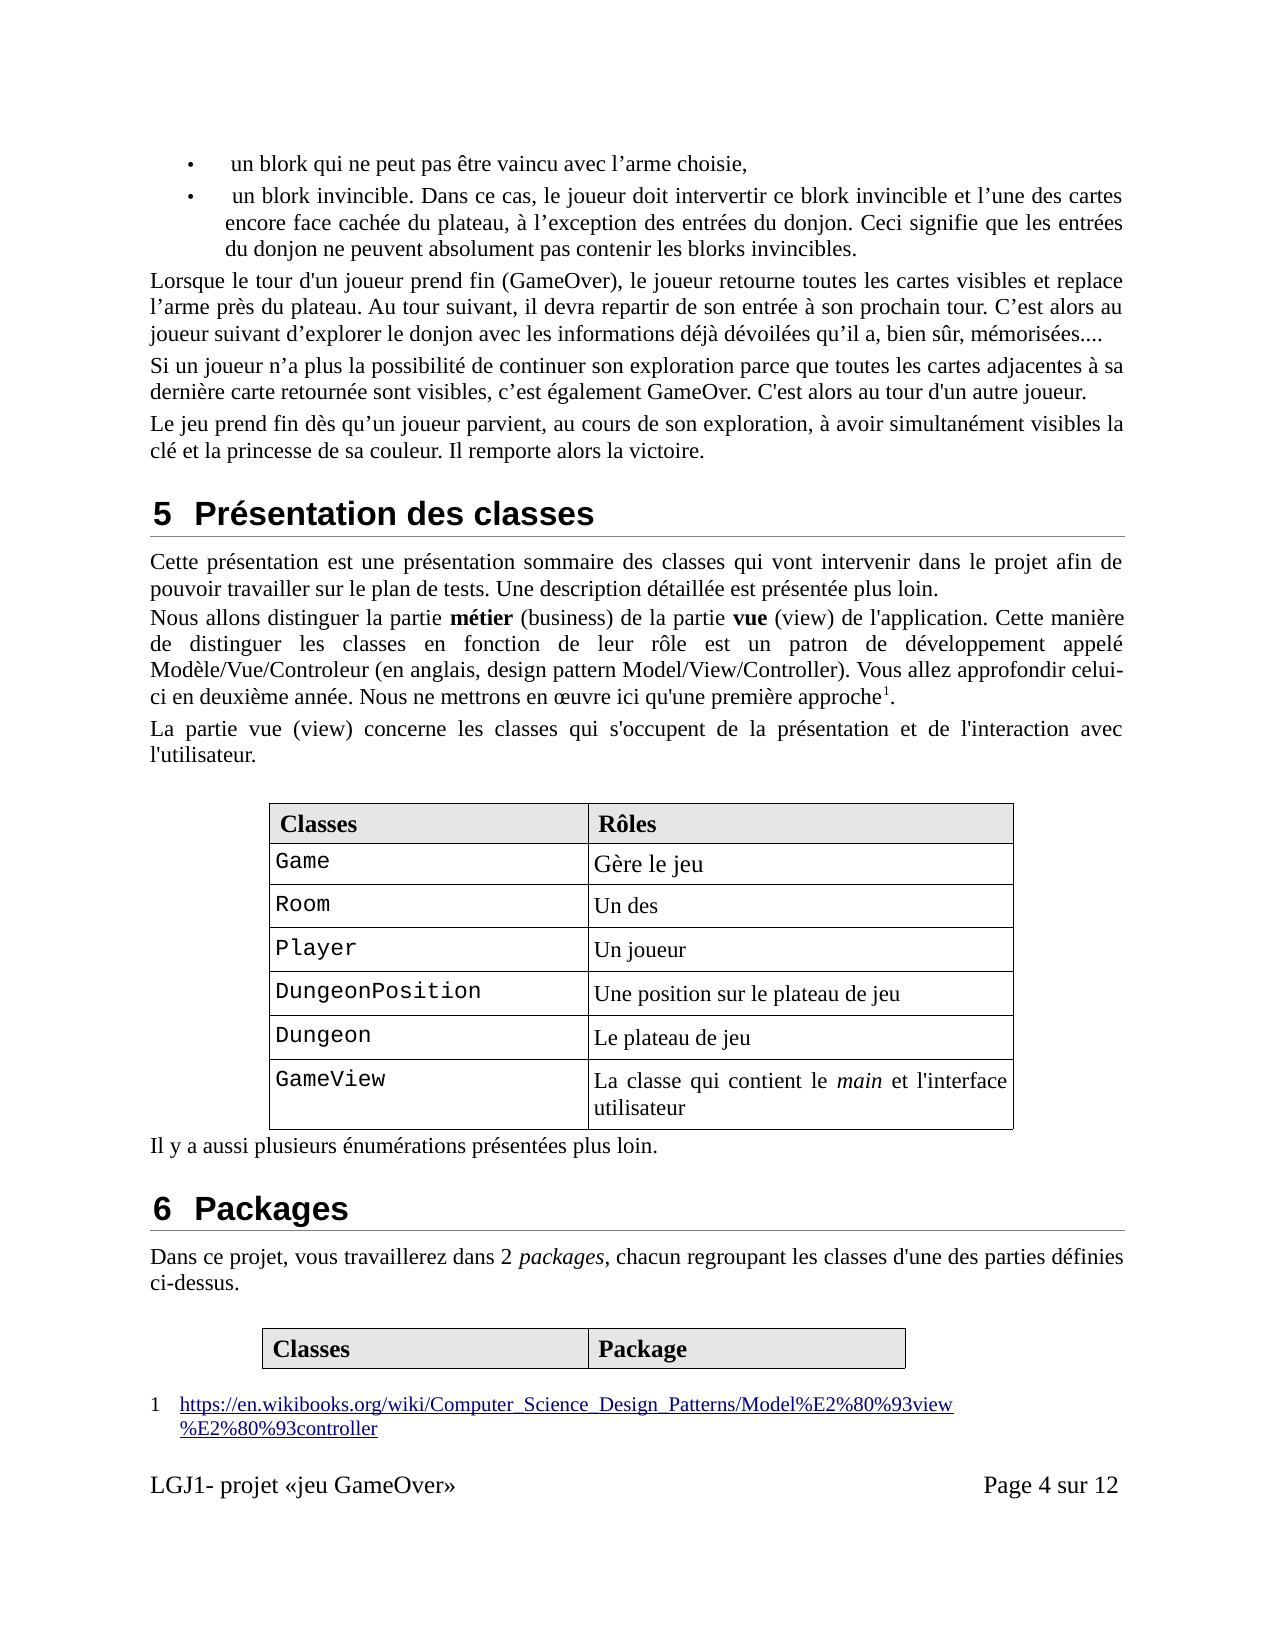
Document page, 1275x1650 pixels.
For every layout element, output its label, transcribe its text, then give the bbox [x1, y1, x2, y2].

table_cell Le plateau de jeu [589, 1016, 1013, 1059]
text Le jeu prend fin dès qu’un joueur parvient, au cours de son exploration, à avoir simultanément visibles la clé et la princesse de sa couleur. Il remporte alors la victoire. [150, 411, 1125, 463]
table_cell Gère le jeu [589, 844, 1013, 884]
table_cell La classe qui contient le main et l'interface utilisateur [589, 1060, 1013, 1129]
subtitle Packages [150, 1186, 1125, 1230]
table_cell Un des [589, 885, 1013, 927]
subtitle Présentation des classes [150, 491, 1125, 536]
text Lorsque le tour d'un joueur prend fin (GameOver), le joueur retourne toutes les cartes visibles et replace l’arme près du plateau. Au tour suivant, il devra repartir de son entrée à son prochain tour. C’est alors au joueur suivant d’explorer le donjon avec les informations déjà dévoilées qu’il a, bien sûr, mémorisées.... [150, 267, 1125, 346]
text La partie vue (view) concerne les classes qui s'occupent de la présentation et de l'interaction avec l'utilisateur. [150, 715, 1125, 768]
table_header Rôles [589, 804, 1013, 843]
text https://en.wikibooks.org/wiki/Computer_Science_Design_Patterns/Model%E2%80%93view%E2%80%93controller [150, 1392, 1125, 1440]
table_header Classes [263, 1329, 588, 1368]
table_cell Une position sur le plateau de jeu [589, 972, 1013, 1015]
text Dans ce projet, vous travaillerez dans 2 packages, chacun regroupant les classes d'une des parties définies ci-dessus. [150, 1243, 1125, 1296]
list un blork qui ne peut pas être vaincu avec l’arme choisie, [187, 150, 1125, 176]
text Cette présentation est une présentation sommaire des classes qui vont intervenir dans le projet afin de pouvoir travailler sur le plan de tests. Une description détaillée est présentée plus loin. [150, 548, 1125, 601]
table_cell Un joueur [589, 928, 1013, 971]
table_cell Room [270, 885, 588, 927]
table_header Classes [270, 804, 588, 843]
table_cell Player [270, 928, 588, 971]
text Si un joueur n’a plus la possibilité de continuer son exploration parce que toutes les cartes adjacentes à sa dernière carte retournée sont visibles, c’est également GameOver. C'est alors au tour d'un autre joueur. [150, 352, 1125, 405]
list un blork invincible. Dans ce cas, le joueur doit intervertir ce blork invincible et l’une des cartes encore face cachée du plateau, à l’exception des entrées du donjon. Ceci signifie que les entrées du donjon ne peuvent absolument pas contenir les blorks invincibles. [187, 182, 1125, 261]
text Nous allons distinguer la partie métier (business) de la partie vue (view) de l'application. Cette manière de distinguer les classes en fonction de leur rôle est un patron de développement appelé Modèle/Vue/Controleur (en anglais, design pattern Model/View/Controller). Vous allez approfondir celui-ci en deuxième année. Nous ne mettrons en œuvre ici qu'une première approche. [150, 604, 1125, 709]
table_header Package [589, 1329, 905, 1368]
table_cell DungeonPosition [270, 972, 588, 1015]
table_cell Dungeon [270, 1016, 588, 1059]
table_cell Game [270, 844, 588, 884]
table_cell GameView [270, 1060, 588, 1129]
text Il y a aussi plusieurs énumérations présentées plus loin. [150, 1132, 1125, 1158]
